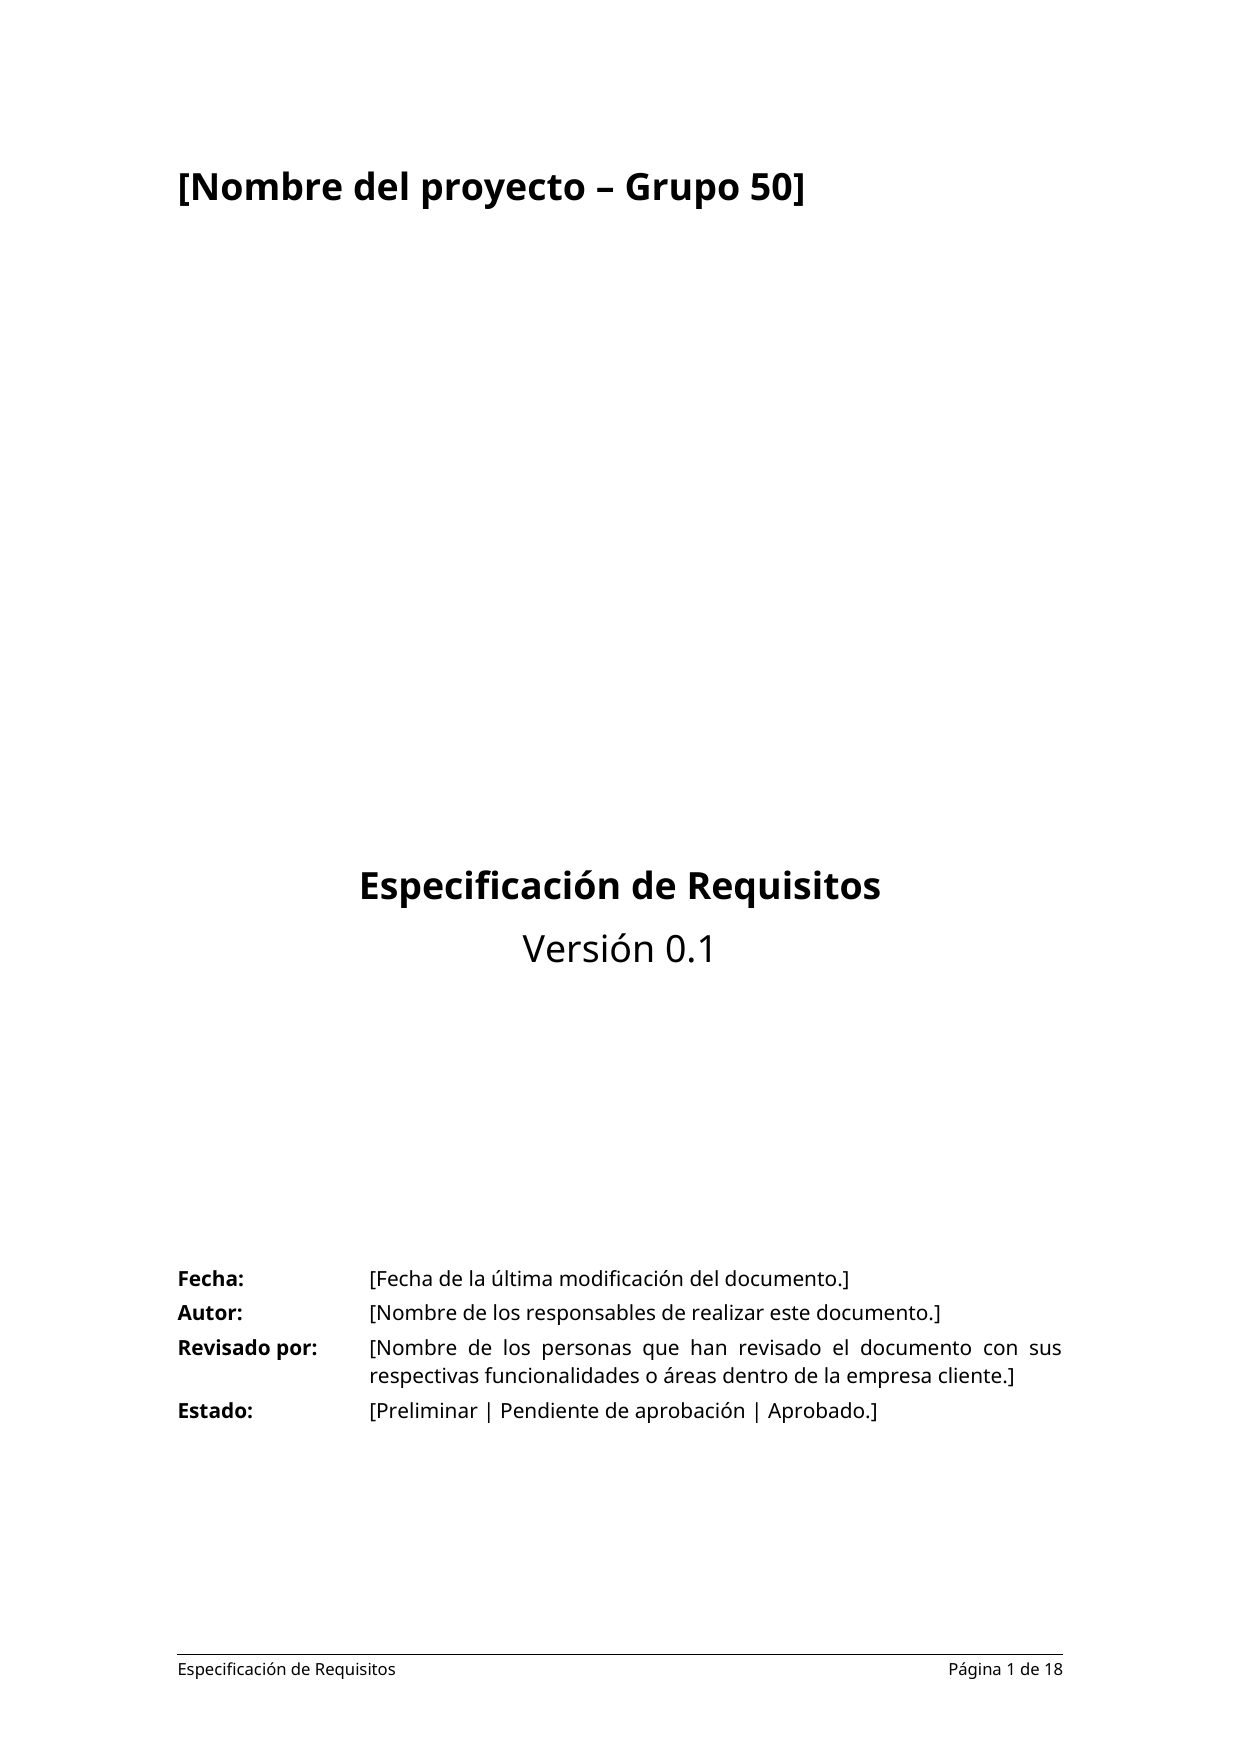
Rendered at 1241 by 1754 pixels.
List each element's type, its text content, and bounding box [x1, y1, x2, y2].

text Estado: [Preliminar | Pendiente de aprobación | Aprobado.] [177, 1396, 1063, 1424]
subtitle Especificación de Requisitos [177, 859, 1063, 910]
text Autor: [Nombre de los responsables de realizar este documento.] [177, 1298, 1063, 1327]
subtitle [Nombre del proyecto – Grupo 50] [177, 160, 1063, 211]
subtitle Versión 0.1 [177, 923, 1063, 974]
text Fecha: [Fecha de la última modificación del documento.] [177, 1264, 1063, 1292]
text Revisado por: [Nombre de los personas que han revisado el documento con sus respectivas funcionalidades o áreas dentro de la empresa cliente.] [177, 1333, 1063, 1390]
